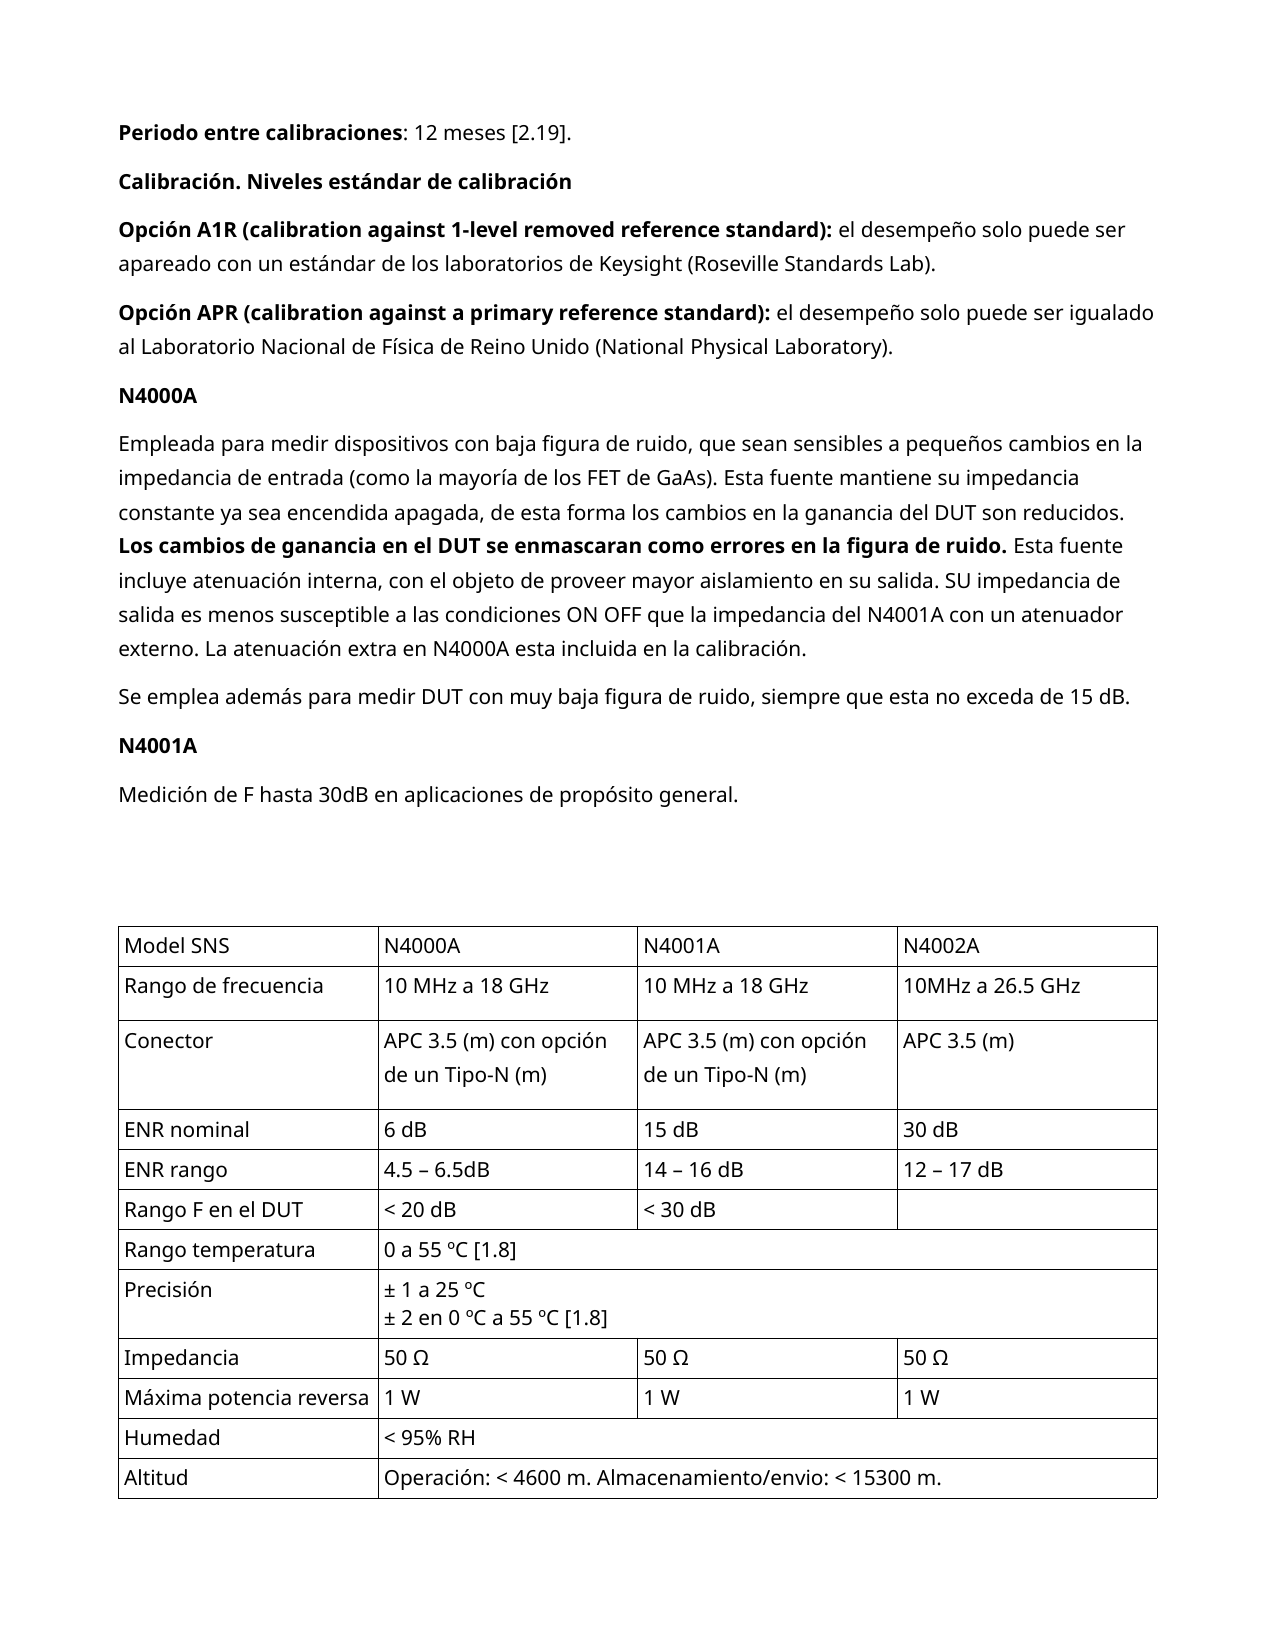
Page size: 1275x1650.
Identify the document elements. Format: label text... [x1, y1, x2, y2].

table_cell APC 3.5 (m) con opción de un Tipo-N (m) [379, 1021, 637, 1109]
table_cell 50 Ω [898, 1339, 1157, 1377]
table_cell Rango de frecuencia [119, 967, 378, 1020]
text Opción APR (calibration against a primary reference standard): el desempeño solo puede ser igualado al Laboratorio Nacional de Física de Reino Unido (National Physical Laboratory). [118, 298, 1157, 361]
table_cell ± 1 a 25 ºC ± 2 en 0 ºC a 55 ºC [1.8] [379, 1270, 1157, 1337]
table_cell < 20 dB [379, 1190, 637, 1229]
table_cell Precisión [119, 1270, 378, 1337]
table_cell 0 a 55 ºC [1.8] [379, 1230, 1157, 1269]
table_cell 15 dB [638, 1110, 897, 1149]
text Opción A1R (calibration against 1-level removed reference standard): el desempeño solo puede ser apareado con un estándar de los laboratorios de Keysight (Roseville Standards Lab). [118, 215, 1157, 278]
table_cell Rango temperatura [119, 1230, 378, 1269]
table_header Model SNS [119, 927, 378, 966]
table_cell ENR rango [119, 1150, 378, 1189]
table_cell 50 Ω [379, 1339, 637, 1377]
table_cell Conector [119, 1021, 378, 1109]
table_cell APC 3.5 (m) [898, 1021, 1157, 1109]
table_cell Altitud [119, 1459, 378, 1497]
table_cell ENR nominal [119, 1110, 378, 1149]
table_cell < 30 dB [638, 1190, 897, 1229]
table_cell Operación: < 4600 m. Almacenamiento/envio: < 15300 m. [379, 1459, 1157, 1497]
table_cell Máxima potencia reversa [119, 1379, 378, 1417]
table_cell 1 W [379, 1379, 637, 1417]
table_cell 6 dB [379, 1110, 637, 1149]
table_cell Impedancia [119, 1339, 378, 1377]
text N4001A [118, 731, 1157, 759]
table_cell 10 MHz a 18 GHz [379, 967, 637, 1020]
text Medición de F hasta 30dB en aplicaciones de propósito general. [118, 780, 1157, 808]
text Calibración. Niveles estándar de calibración [118, 167, 1157, 195]
table_cell 30 dB [898, 1110, 1157, 1149]
table_cell [898, 1190, 1157, 1229]
table_header N4000A [379, 927, 637, 966]
table_cell 1 W [638, 1379, 897, 1417]
table_header N4001A [638, 927, 897, 966]
table_cell 14 – 16 dB [638, 1150, 897, 1189]
table_cell 10MHz a 26.5 GHz [898, 967, 1157, 1020]
table_cell Humedad [119, 1419, 378, 1457]
text Empleada para medir dispositivos con baja figura de ruido, que sean sensibles a pequeños cambios en la impedancia de entrada (como la mayoría de los FET de GaAs). Esta fuente mantiene su impedancia constante ya sea encendida apagada, de esta forma los cambios en la ganancia del DUT son reducidos. Los cambios de ganancia en el DUT se enmascaran como errores en la figura de ruido. Esta fuente incluye atenuación interna, con el objeto de proveer mayor aislamiento en su salida. SU impedancia de salida es menos susceptible a las condiciones ON OFF que la impedancia del N4001A con un atenuador externo. La atenuación extra en N4000A esta incluida en la calibración. [118, 429, 1157, 662]
table_cell 10 MHz a 18 GHz [638, 967, 897, 1020]
table_header N4002A [898, 927, 1157, 966]
text N4000A [118, 381, 1157, 409]
table_cell APC 3.5 (m) con opción de un Tipo-N (m) [638, 1021, 897, 1109]
table_cell 50 Ω [638, 1339, 897, 1377]
table_cell 4.5 – 6.5dB [379, 1150, 637, 1189]
table_cell Rango F en el DUT [119, 1190, 378, 1229]
text Periodo entre calibraciones: 12 meses [2.19]. [118, 118, 1157, 147]
table_cell 1 W [898, 1379, 1157, 1417]
table_cell < 95% RH [379, 1419, 1157, 1457]
text Se emplea además para medir DUT con muy baja figura de ruido, siempre que esta no exceda de 15 dB. [118, 682, 1157, 711]
table_cell 12 – 17 dB [898, 1150, 1157, 1189]
